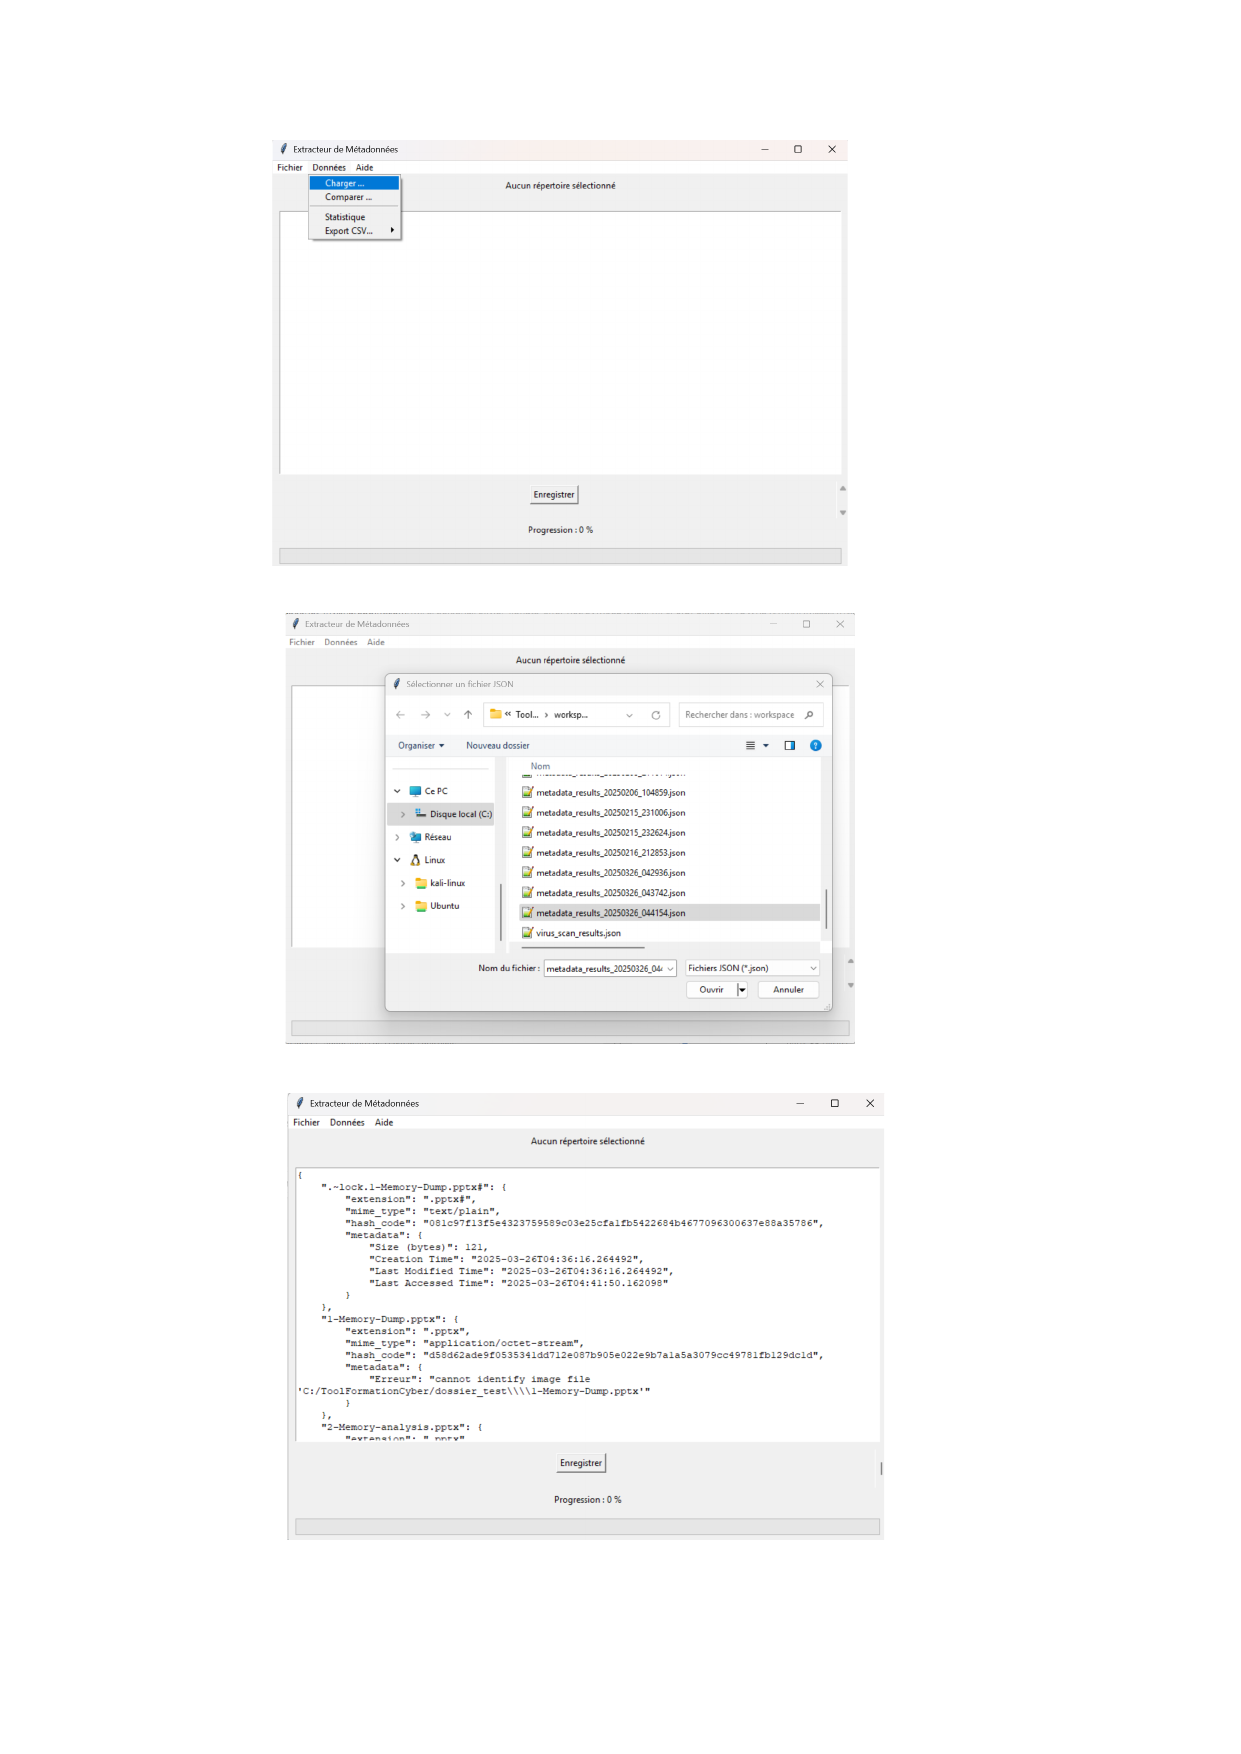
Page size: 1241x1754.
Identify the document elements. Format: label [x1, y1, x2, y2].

picture [287, 1093, 885, 1540]
picture [285, 613, 855, 1044]
picture [272, 140, 848, 566]
